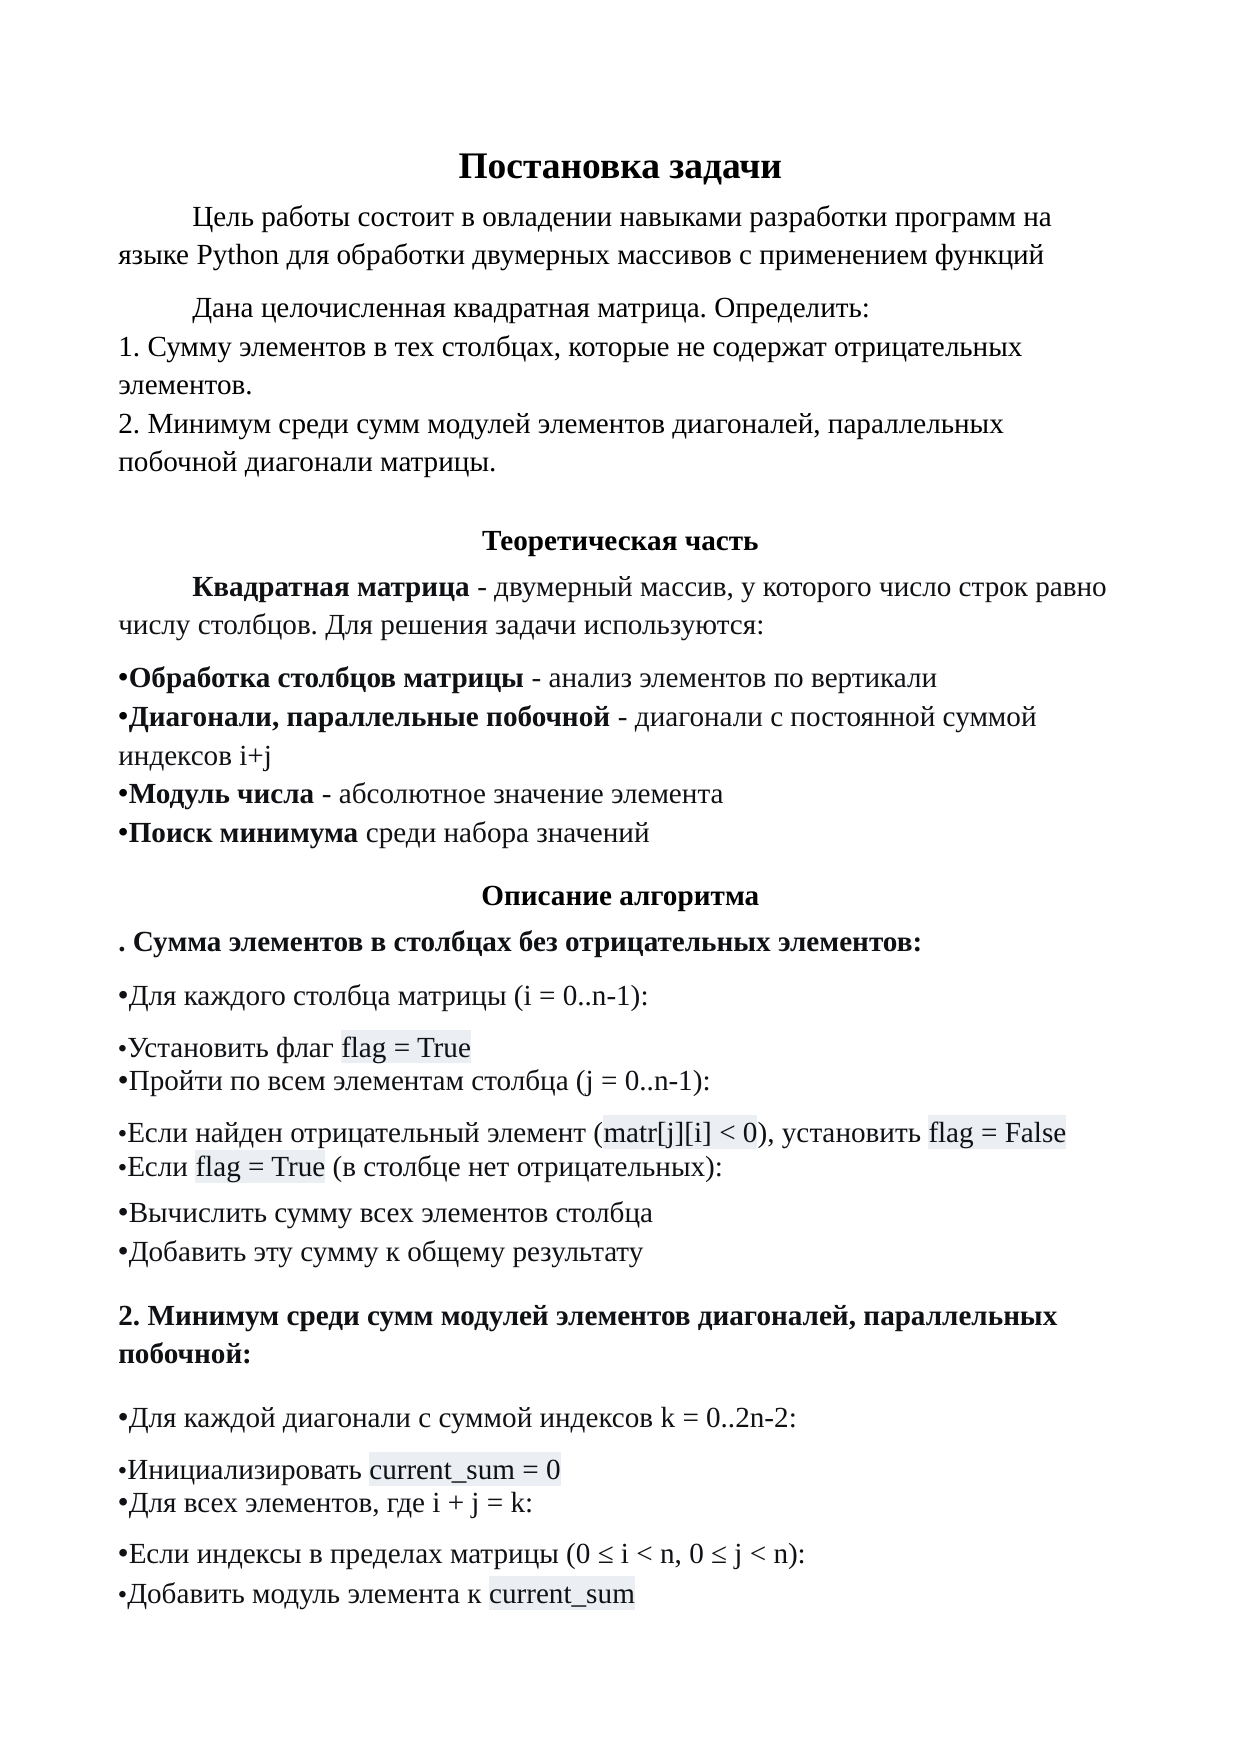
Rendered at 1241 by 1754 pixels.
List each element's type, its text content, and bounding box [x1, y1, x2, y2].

text 2. Минимум среди сумм модулей элементов диагоналей, параллельных побочной: [118, 1298, 1122, 1370]
list Обработка столбцов матрицы - анализ элементов по вертикали [118, 660, 1122, 694]
list Добавить модуль элемента к current_sum [118, 1575, 1122, 1610]
list Добавить эту сумму к общему результату [118, 1234, 1122, 1268]
list Поиск минимума среди набора значений [118, 815, 1122, 848]
text Квадратная матрица - двумерный массив, у которого число строк равно числу столбцов. Для решения задачи используются: [118, 569, 1122, 641]
list Инициализировать current_sum = 0 [118, 1451, 1122, 1486]
text . Сумма элементов в столбцах без отрицательных элементов: [118, 924, 1122, 958]
text Цель работы состоит в овладении навыками разработки программ на языке Python для обработки двумерных массивов с применением функций [118, 199, 1122, 271]
list Диагонали, параллельные побочной - диагонали с постоянной суммой индексов i+j [118, 699, 1122, 771]
list Модуль числа - абсолютное значение элемента [118, 776, 1122, 810]
subtitle Постановка задачи [118, 143, 1122, 186]
list Если индексы в пределах матрицы (0 ≤ i < n, 0 ≤ j < n): [118, 1537, 1122, 1570]
list Если найден отрицательный элемент (matr[j][i] < 0), установить flag = False [118, 1114, 1122, 1149]
list Для каждой диагонали с суммой индексов k = 0..2n-2: [118, 1400, 1122, 1434]
list Вычислить сумму всех элементов столбца [118, 1196, 1122, 1229]
list Установить флаг flag = True [118, 1029, 1122, 1063]
list Для каждого столбца матрицы (i = 0..n-1): [118, 978, 1122, 1011]
list Для всех элементов, где i + j = k: [118, 1486, 1122, 1519]
list Пройти по всем элементам столбца (j = 0..n-1): [118, 1063, 1122, 1097]
list Если flag = True (в столбце нет отрицательных): [118, 1149, 1122, 1183]
subtitle Описание алгоритма [118, 878, 1122, 912]
text Дана целочисленная квадратная матрица. Определить: 1. Сумму элементов в тех столбцах, которые не содержат отрицательных элементов. 2. Минимум среди сумм модулей элементов диагоналей, параллельных побочной диагонали матрицы. [118, 290, 1122, 478]
subtitle Теоретическая часть [118, 523, 1122, 556]
